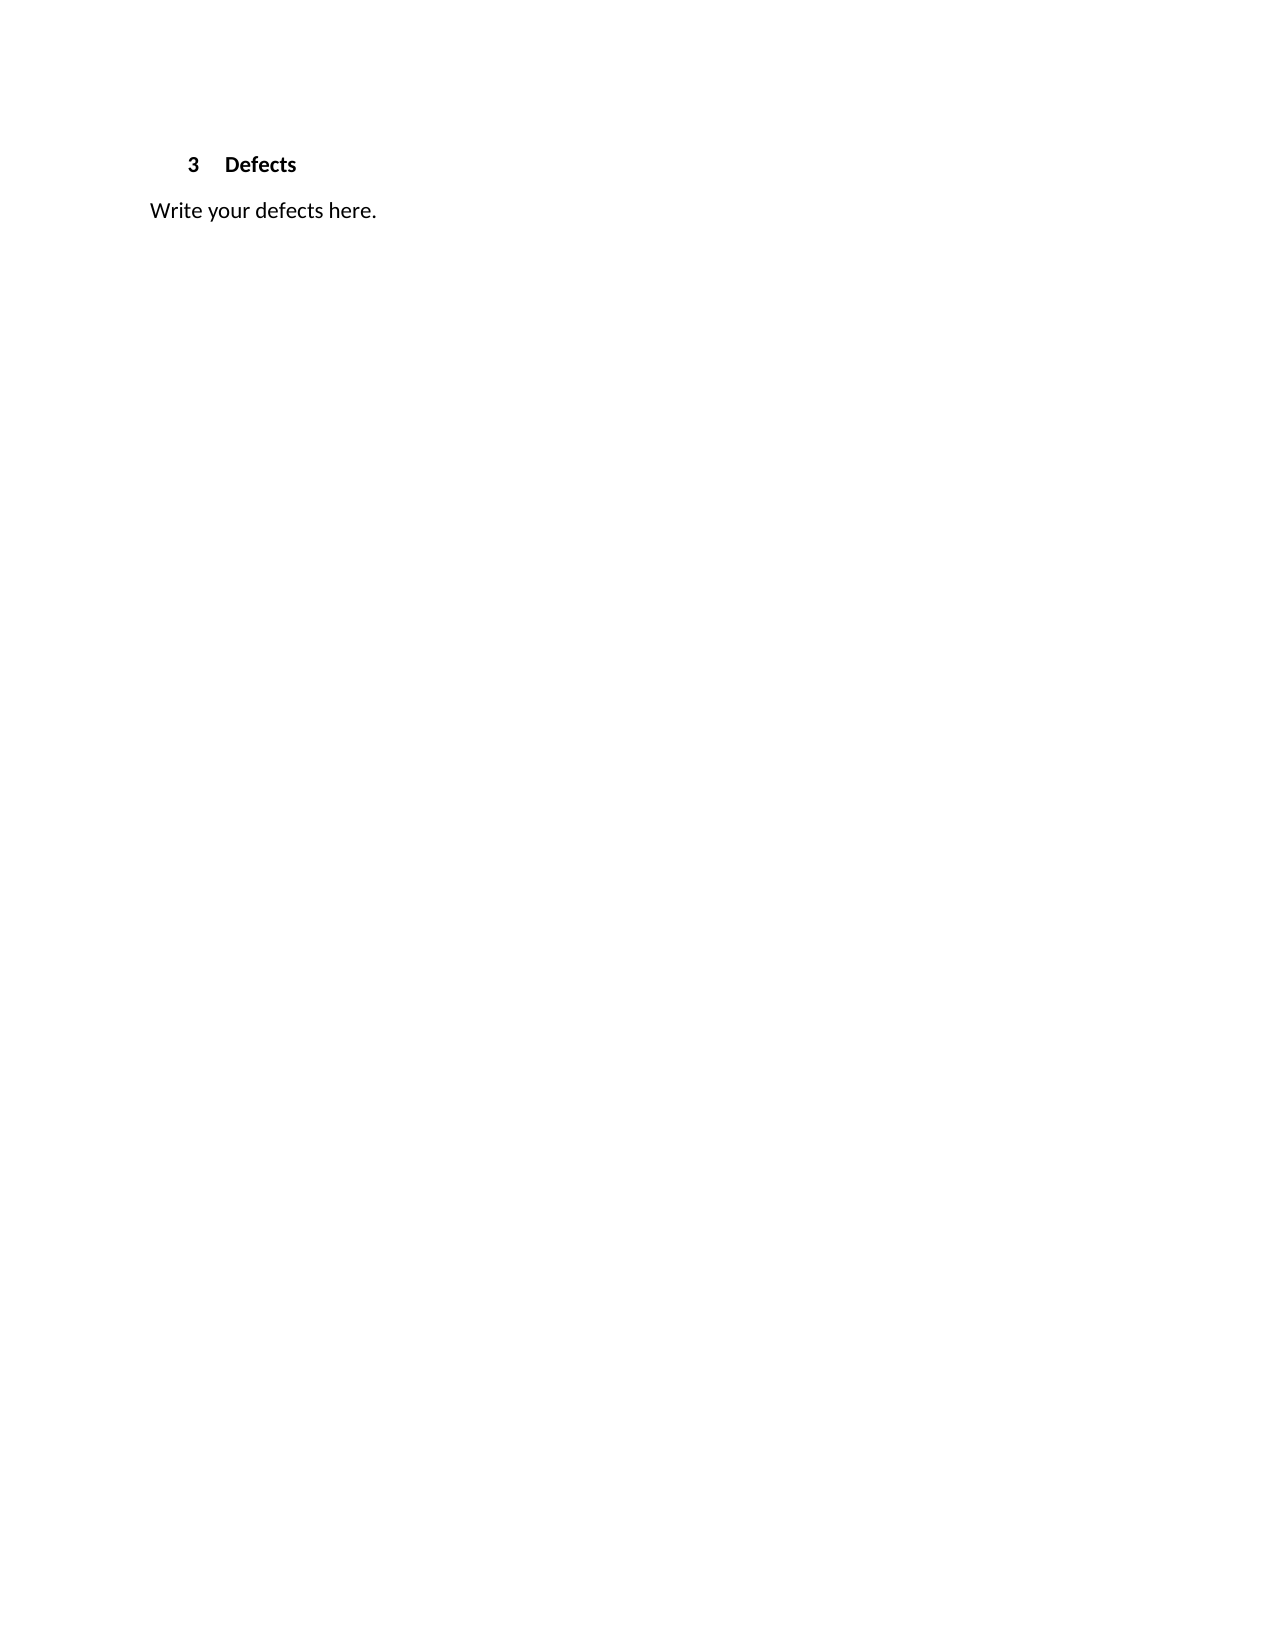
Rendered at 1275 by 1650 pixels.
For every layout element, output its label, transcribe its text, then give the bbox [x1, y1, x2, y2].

list Defects [187, 150, 1125, 178]
text Write your defects here. [150, 197, 1125, 224]
